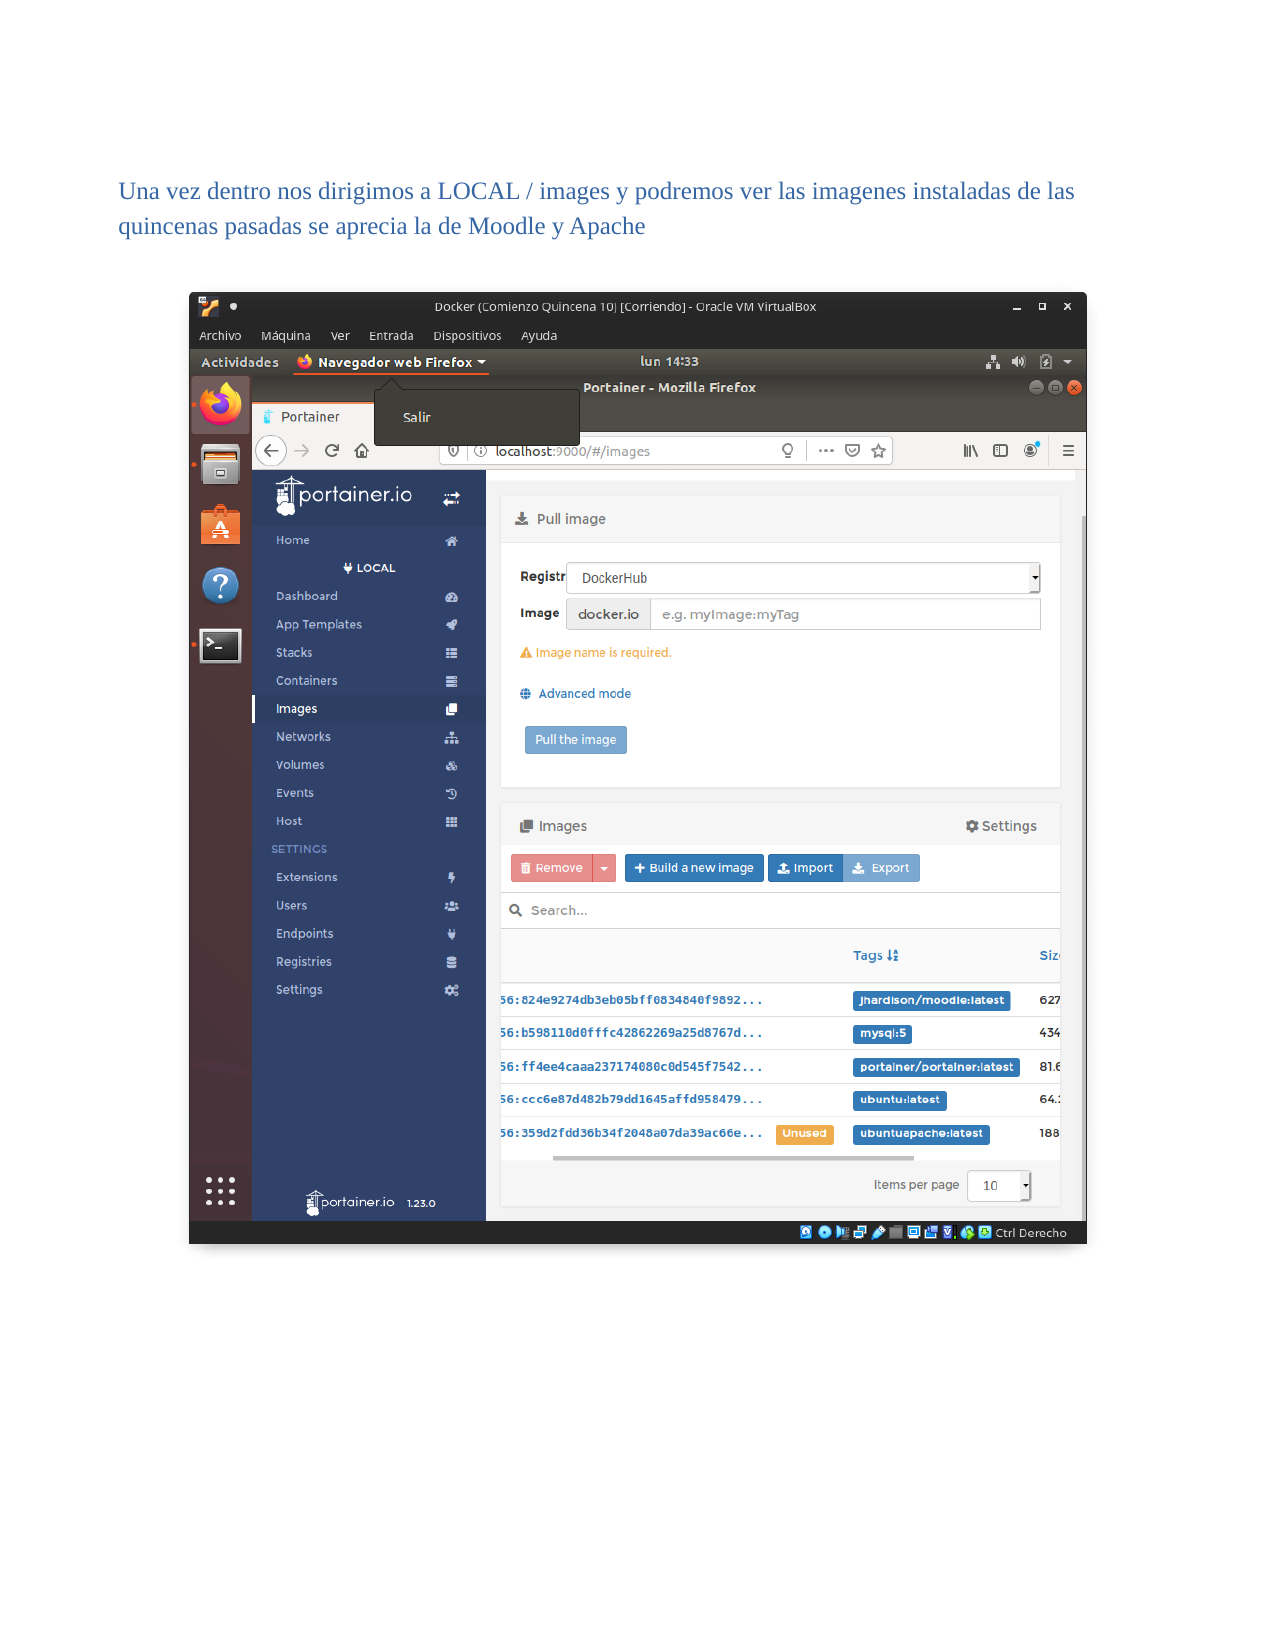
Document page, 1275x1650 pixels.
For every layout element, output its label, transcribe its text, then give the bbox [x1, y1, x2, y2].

text Una vez dentro nos dirigimos a LOCAL / images y podremos ver las imagenes instaladas de las quincenas pasadas se aprecia la de Moodle y Apache [118, 176, 1157, 239]
picture [118, 260, 1157, 1323]
